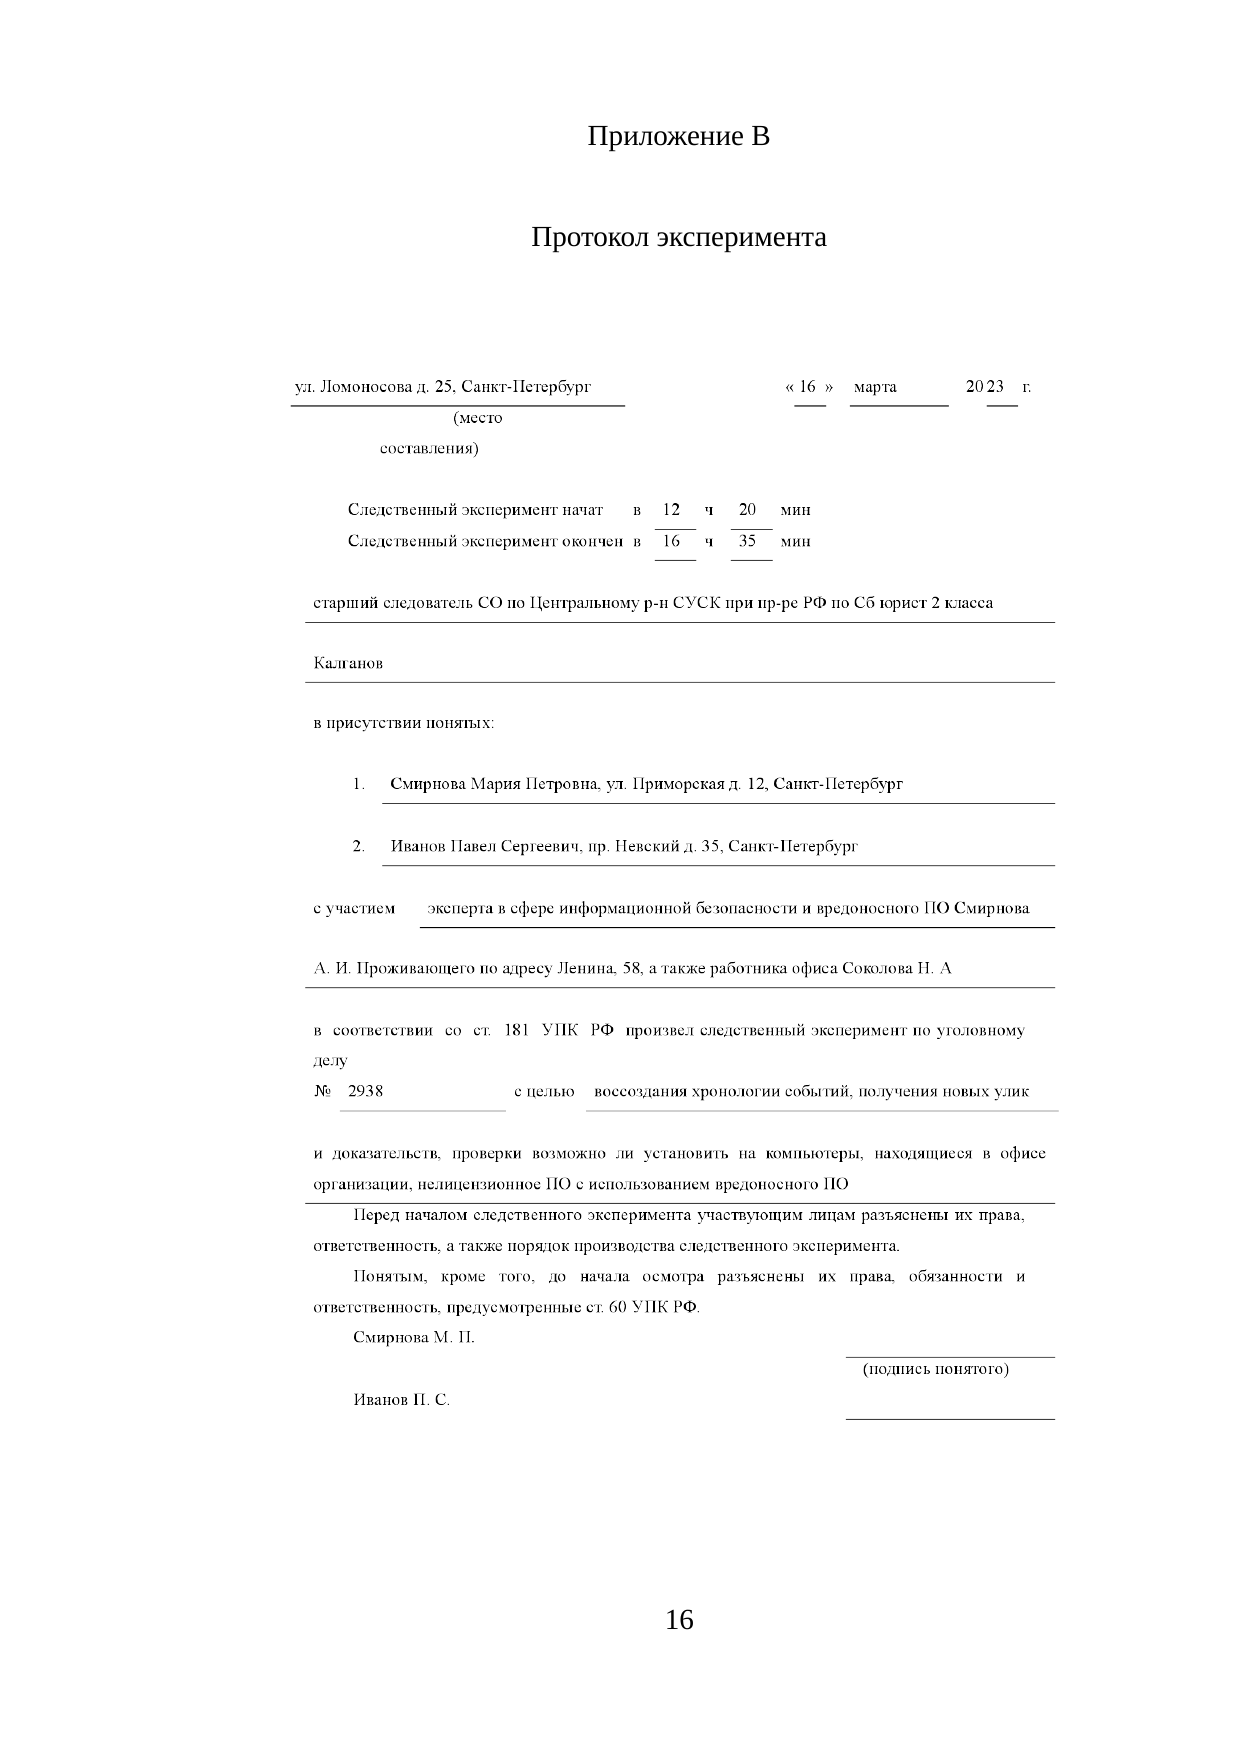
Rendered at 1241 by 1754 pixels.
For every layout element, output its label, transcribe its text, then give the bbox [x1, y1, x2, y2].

text Приложение В [177, 118, 1181, 152]
text Протокол эксперимента [177, 219, 1181, 252]
picture [229, 260, 1110, 1506]
